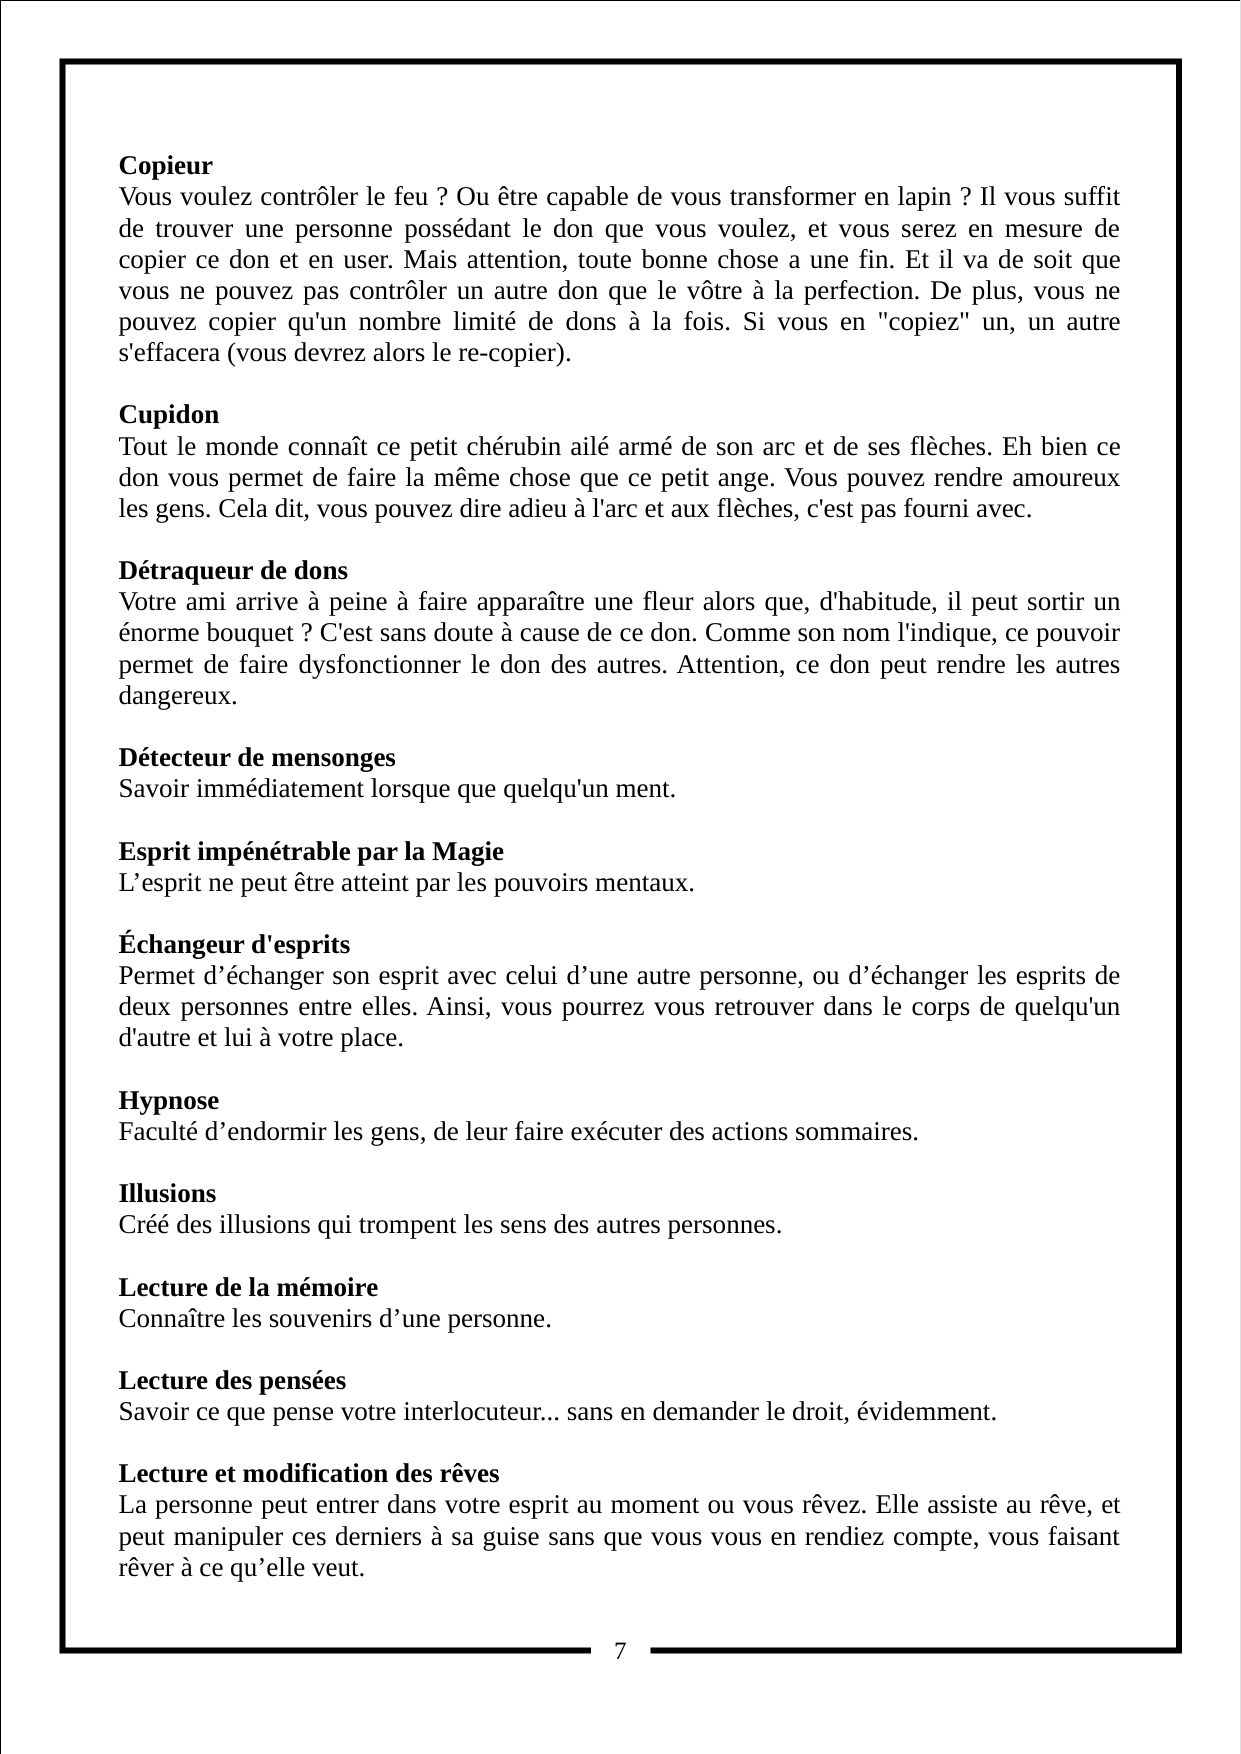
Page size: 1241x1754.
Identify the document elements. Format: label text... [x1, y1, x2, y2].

text Esprit impénétrable par la Magie [118, 834, 1122, 866]
text Illusions [118, 1177, 1122, 1208]
text Lecture de la mémoire [118, 1271, 1122, 1302]
picture [1, 1, 1240, 1754]
text Connaître les souvenirs d’une personne. [118, 1302, 1122, 1333]
text Lecture des pensées [118, 1364, 1122, 1395]
text Vous voulez contrôler le feu ? Ou être capable de vous transformer en lapin ? Il vous suffit de trouver une personne possédant le don que vous voulez, et vous serez en mesure de copier ce don et en user. Mais attention, toute bonne chose a une fin. Et il va de soit que vous ne pouvez pas contrôler un autre don que le vôtre à la perfection. De plus, vous ne pouvez copier qu'un nombre limité de dons à la fois. Si vous en "copiez" un, un autre s'effacera (vous devrez alors le re-copier). [118, 181, 1122, 367]
text Savoir immédiatement lorsque que quelqu'un ment. [118, 772, 1122, 803]
text Tout le monde connaît ce petit chérubin ailé armé de son arc et de ses flèches. Eh bien ce don vous permet de faire la même chose que ce petit ange. Vous pouvez rendre amoureux les gens. Cela dit, vous pouvez dire adieu à l'arc et aux flèches, c'est pas fourni avec. [118, 430, 1122, 523]
text Lecture et modification des rêves [118, 1457, 1122, 1489]
text Échangeur d'esprits [118, 928, 1122, 959]
text L’esprit ne peut être atteint par les pouvoirs mentaux. [118, 866, 1122, 897]
text Votre ami arrive à peine à faire apparaître une fleur alors que, d'habitude, il peut sortir un énorme bouquet ? C'est sans doute à cause de ce don. Comme son nom l'indique, ce pouvoir permet de faire dysfonctionner le don des autres. Attention, ce don peut rendre les autres dangereux. [118, 585, 1122, 710]
text Détecteur de mensonges [118, 741, 1122, 772]
text Détraqueur de dons [118, 554, 1122, 585]
text Cupidon [118, 398, 1122, 430]
text Faculté d’endormir les gens, de leur faire exécuter des actions sommaires. [118, 1115, 1122, 1146]
text Hypnose [118, 1084, 1122, 1115]
text La personne peut entrer dans votre esprit au moment ou vous rêvez. Elle assiste au rêve, et peut manipuler ces derniers à sa guise sans que vous vous en rendiez compte, vous faisant rêver à ce qu’elle veut. [118, 1489, 1122, 1582]
text Copieur [118, 149, 1122, 181]
text Créé des illusions qui trompent les sens des autres personnes. [118, 1208, 1122, 1239]
text Savoir ce que pense votre interlocuteur... sans en demander le droit, évidemment. [118, 1395, 1122, 1426]
text Permet d’échanger son esprit avec celui d’une autre personne, ou d’échanger les esprits de deux personnes entre elles. Ainsi, vous pourrez vous retrouver dans le corps de quelqu'un d'autre et lui à votre place. [118, 959, 1122, 1053]
